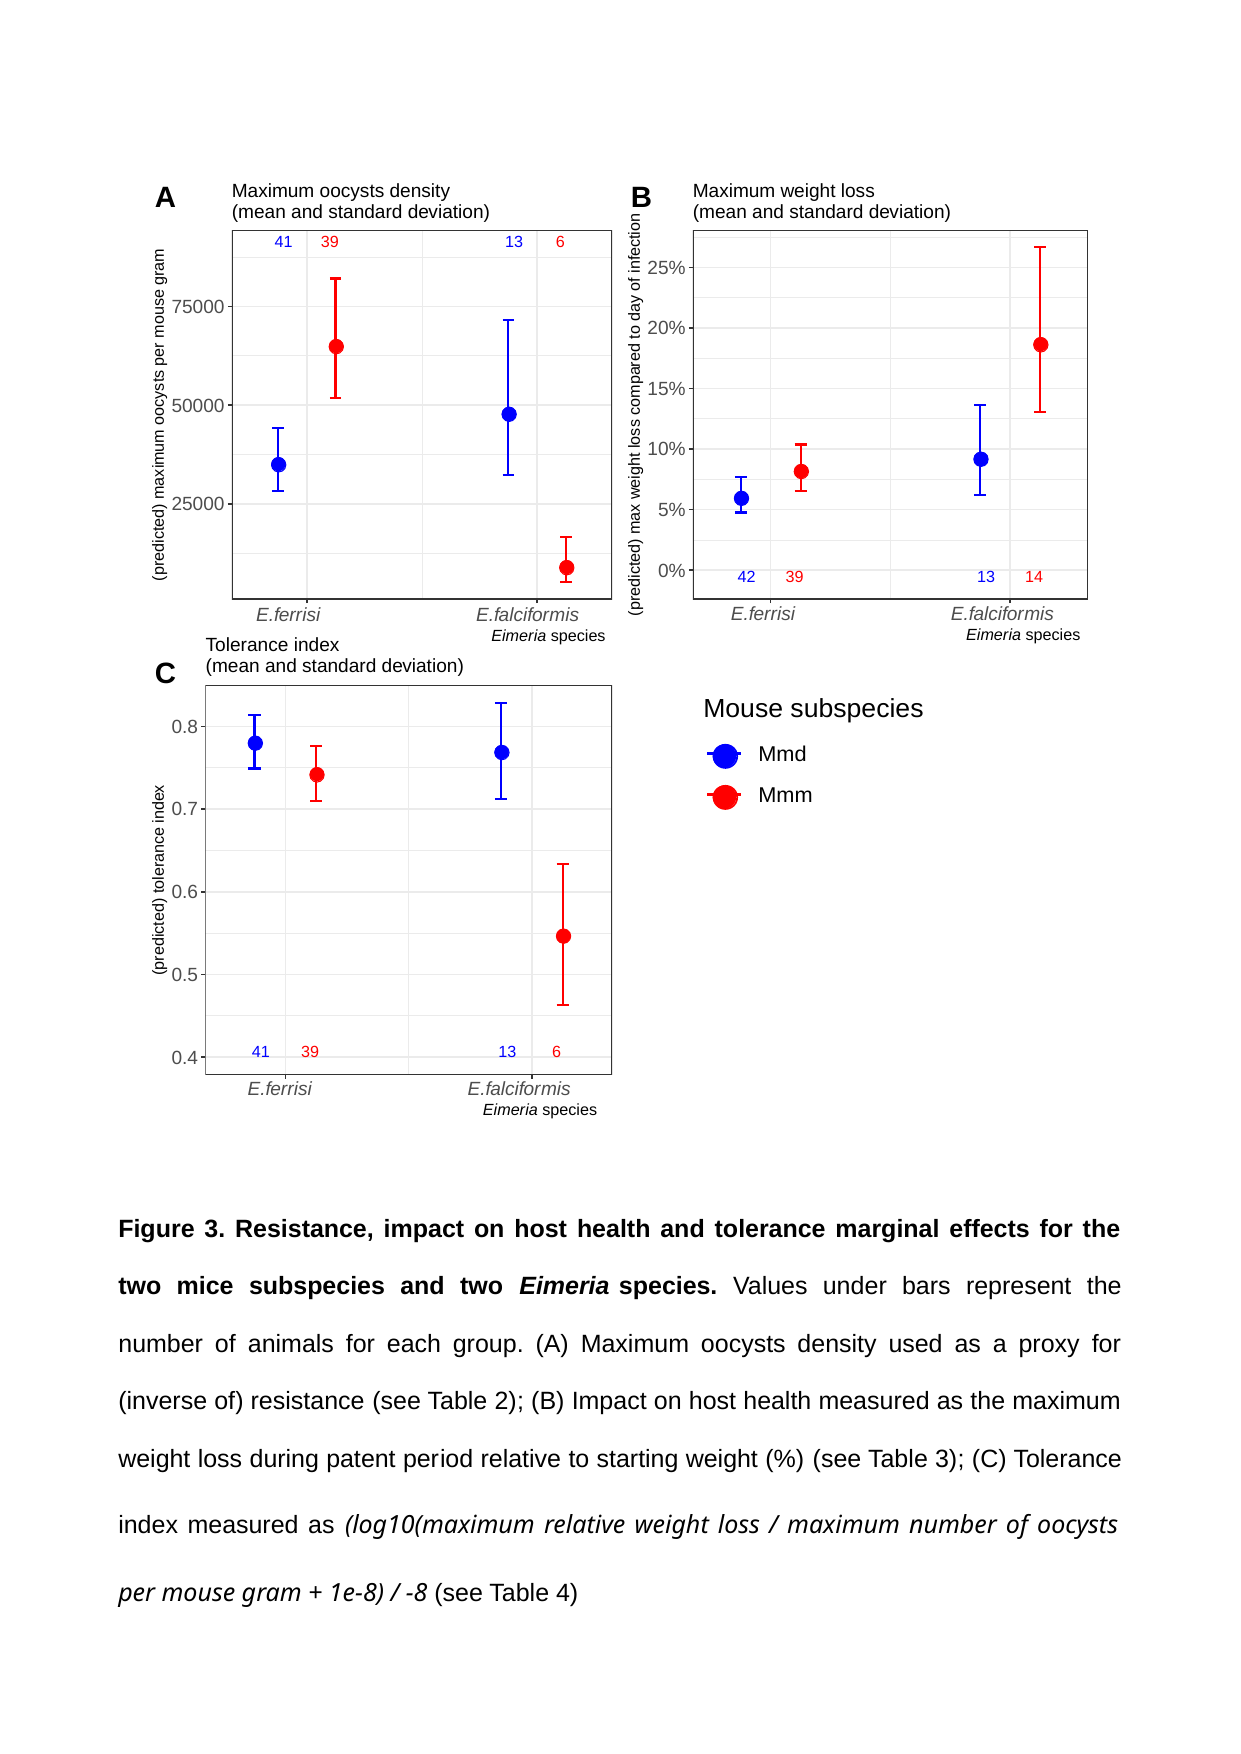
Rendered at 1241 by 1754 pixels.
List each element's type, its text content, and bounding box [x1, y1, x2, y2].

text Figure 3. Resistance, impact on host health and tolerance marginal effects for the two mice subspecies and two Eimeria species. Values under bars represent the number of animals for each group. (A) Maximum oocysts density used as a proxy for (inverse of) resistance (see Table 2); (B) Impact on host health measured as the maximum weight loss during patent period relative to starting weight (%) (see Table 3); (C) Tolerance index measured as (log10(maximum relative weight loss / maximum number of oocysts per mouse gram + 1e-8) / -8 (see Table 4) [118, 1214, 1122, 1609]
